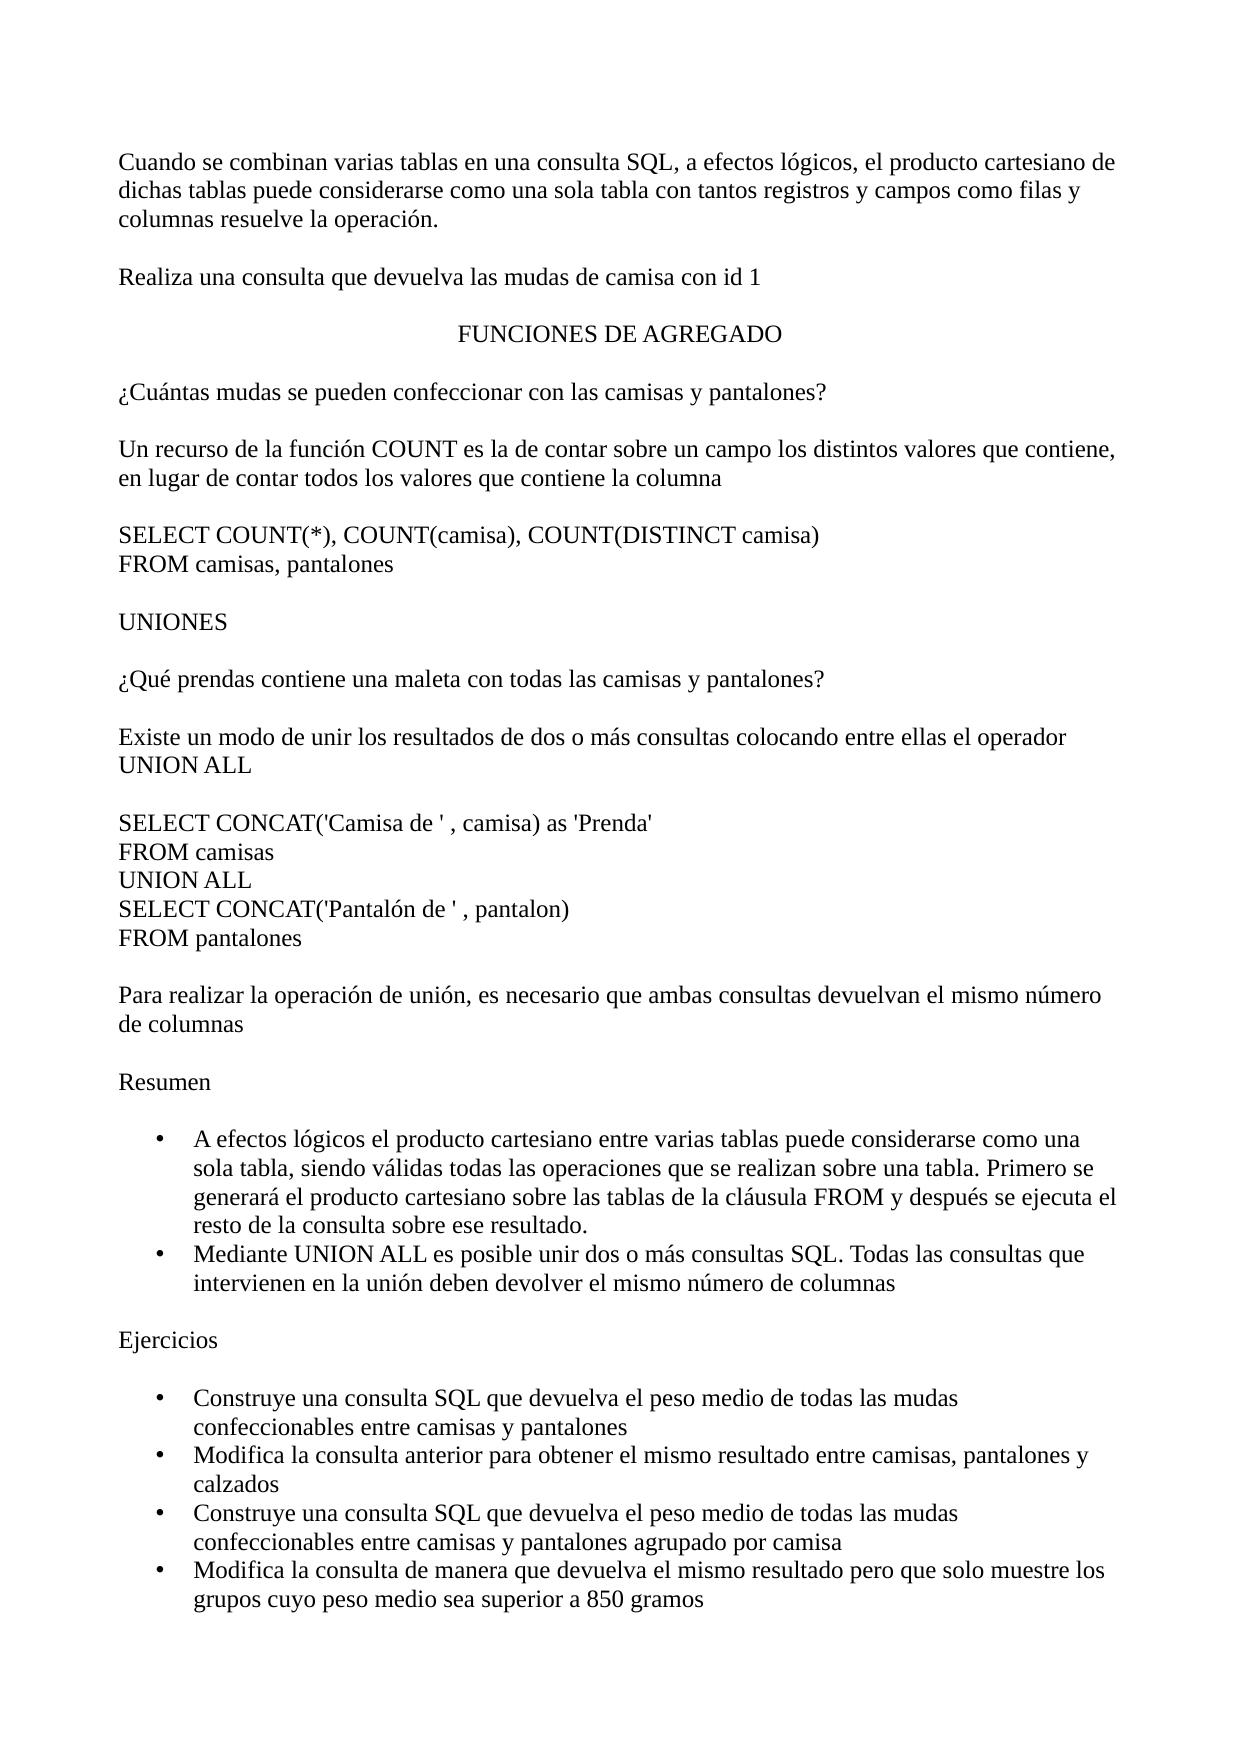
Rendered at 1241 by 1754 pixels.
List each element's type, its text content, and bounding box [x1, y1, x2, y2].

text Cuando se combinan varias tablas en una consulta SQL, a efectos lógicos, el producto cartesiano de dichas tablas puede considerarse como una sola tabla con tantos registros y campos como filas y columnas resuelve la operación. [118, 147, 1122, 233]
text FROM camisas [118, 837, 1122, 866]
list Modifica la consulta de manera que devuelva el mismo resultado pero que solo muestre los grupos cuyo peso medio sea superior a 850 gramos [156, 1556, 1122, 1613]
text FUNCIONES DE AGREGADO [118, 319, 1122, 348]
list Modifica la consulta anterior para obtener el mismo resultado entre camisas, pantalones y calzados [156, 1441, 1122, 1498]
text SELECT CONCAT('Camisa de ' , camisa) as 'Prenda' [118, 808, 1122, 837]
text UNION ALL [118, 866, 1122, 894]
list Construye una consulta SQL que devuelva el peso medio de todas las mudas confeccionables entre camisas y pantalones agrupado por camisa [156, 1498, 1122, 1556]
text Resumen [118, 1067, 1122, 1096]
text ¿Cuántas mudas se pueden confeccionar con las camisas y pantalones? [118, 377, 1122, 406]
text Para realizar la operación de unión, es necesario que ambas consultas devuelvan el mismo número de columnas [118, 981, 1122, 1038]
list Mediante UNION ALL es posible unir dos o más consultas SQL. Todas las consultas que intervienen en la unión deben devolver el mismo número de columnas [156, 1239, 1122, 1297]
list Construye una consulta SQL que devuelva el peso medio de todas las mudas confeccionables entre camisas y pantalones [156, 1383, 1122, 1441]
text Existe un modo de unir los resultados de dos o más consultas colocando entre ellas el operador UNION ALL [118, 722, 1122, 779]
text FROM pantalones [118, 923, 1122, 952]
text FROM camisas, pantalones [118, 549, 1122, 578]
text ¿Qué prendas contiene una maleta con todas las camisas y pantalones? [118, 664, 1122, 693]
list A efectos lógicos el producto cartesiano entre varias tablas puede considerarse como una sola tabla, siendo válidas todas las operaciones que se realizan sobre una tabla. Primero se generará el producto cartesiano sobre las tablas de la cláusula FROM y después se ejecuta el resto de la consulta sobre ese resultado. [156, 1124, 1122, 1239]
text SELECT COUNT(*), COUNT(camisa), COUNT(DISTINCT camisa) [118, 521, 1122, 549]
text Realiza una consulta que devuelva las mudas de camisa con id 1 [118, 262, 1122, 291]
text SELECT CONCAT('Pantalón de ' , pantalon) [118, 894, 1122, 923]
text Ejercicios [118, 1326, 1122, 1354]
text Un recurso de la función COUNT es la de contar sobre un campo los distintos valores que contiene, en lugar de contar todos los valores que contiene la columna [118, 434, 1122, 492]
text UNIONES [118, 607, 1122, 636]
